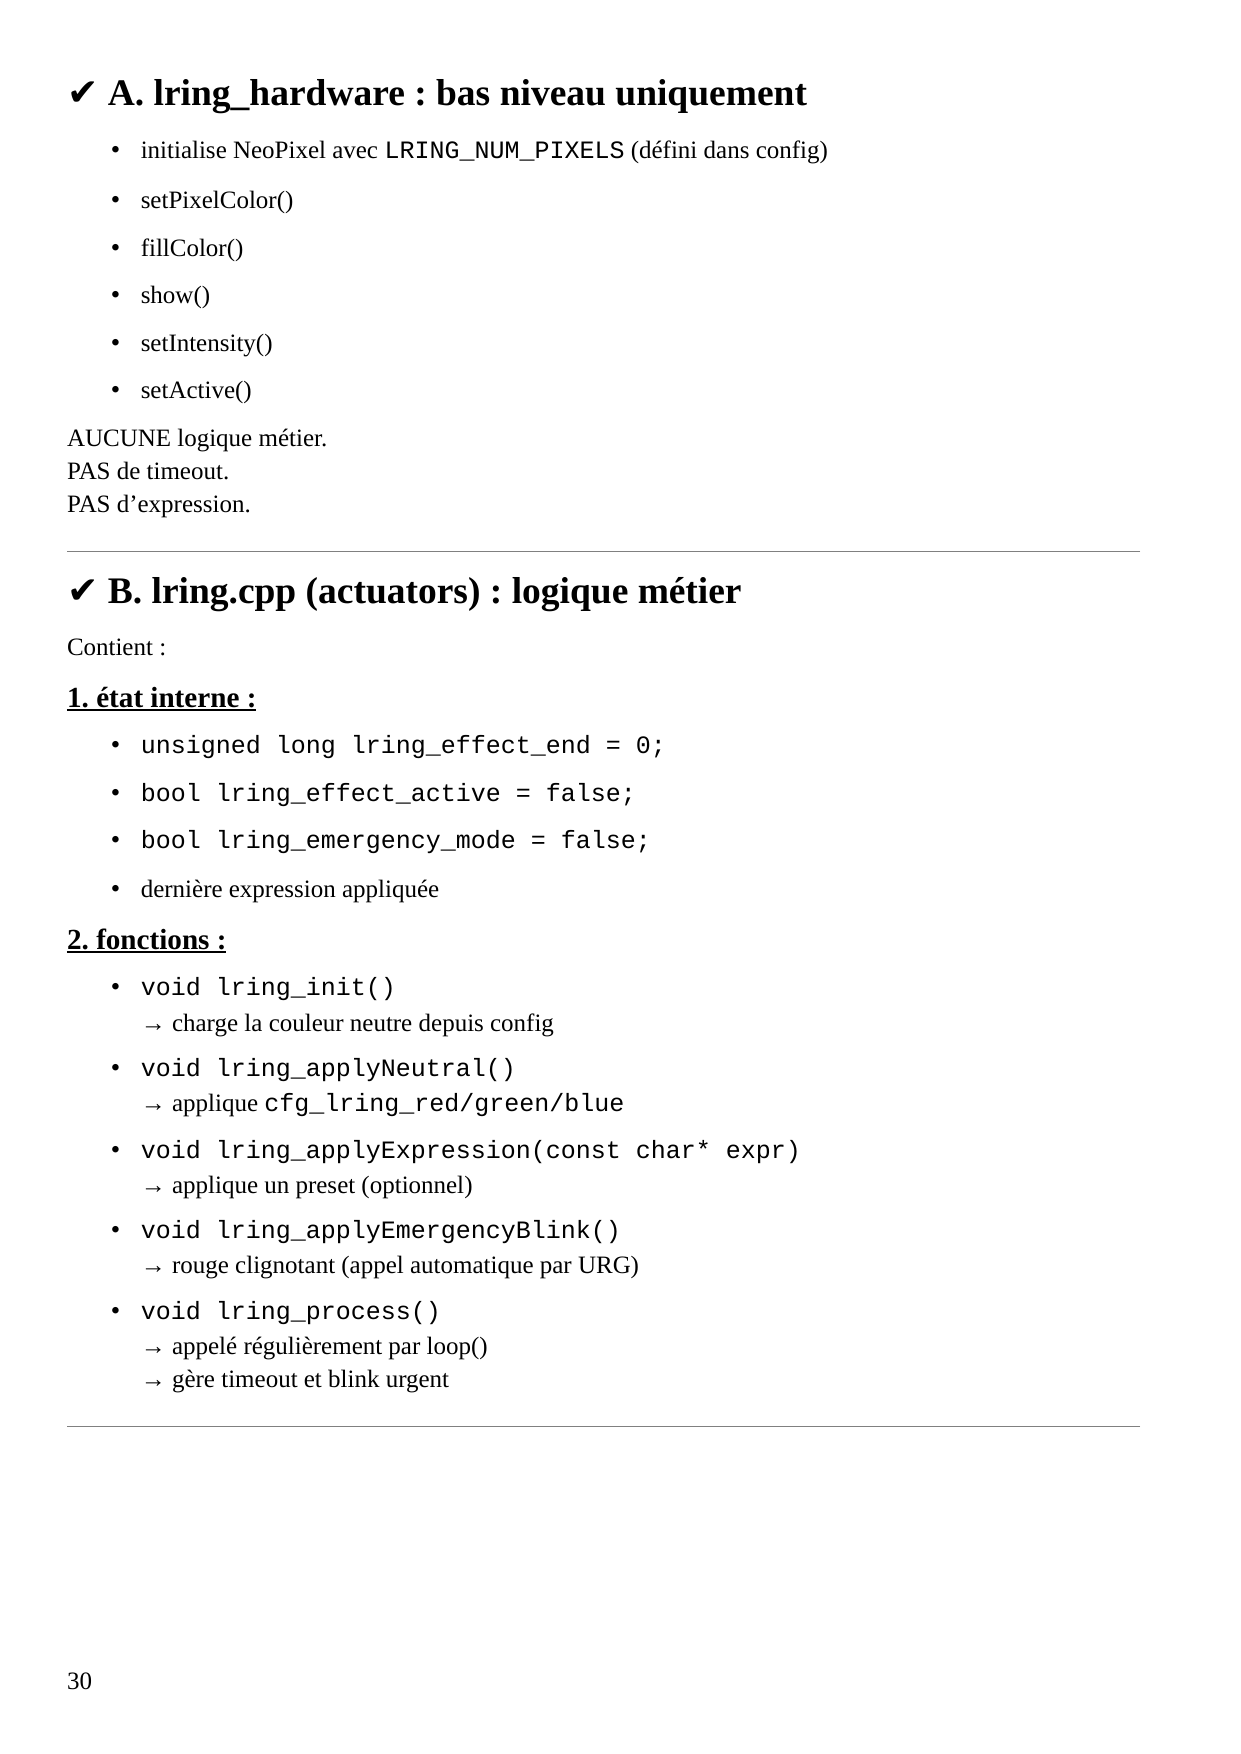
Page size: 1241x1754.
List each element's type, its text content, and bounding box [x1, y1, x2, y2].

subtitle 1. état interne : [67, 680, 1140, 713]
list show() [111, 280, 1140, 309]
list unsigned long lring_effect_end = 0; [111, 733, 1140, 761]
subtitle ✔️ A. lring_hardware : bas niveau uniquement [67, 71, 1140, 114]
list setActive() [111, 375, 1140, 404]
subtitle ✔️ B. lring.cpp (actuators) : logique métier [67, 568, 1140, 611]
list dernière expression appliquée [111, 874, 1140, 903]
list void lring_init() → charge la couleur neutre depuis config [111, 975, 1140, 1036]
list void lring_applyExpression(const char* expr) → applique un preset (optionnel) [111, 1138, 1140, 1199]
list void lring_process() → appelé régulièrement par loop() → gère timeout et blink urgent [111, 1298, 1140, 1393]
list initialise NeoPixel avec LRING_NUM_PIXELS (défini dans config) [111, 135, 1140, 166]
text AUCUNE logique métier. PAS de timeout. PAS d’expression. [67, 423, 1140, 518]
list bool lring_emergency_mode = false; [111, 827, 1140, 856]
list setIntensity() [111, 328, 1140, 357]
text Contient : [67, 632, 1140, 661]
list setPixelColor() [111, 185, 1140, 214]
list void lring_applyEmergencyBlink() → rouge clignotant (appel automatique par URG) [111, 1218, 1140, 1279]
list void lring_applyNeutral() → applique cfg_lring_red/green/blue [111, 1055, 1140, 1119]
list fillColor() [111, 233, 1140, 261]
subtitle 2. fonctions : [67, 922, 1140, 955]
list bool lring_effect_active = false; [111, 780, 1140, 808]
